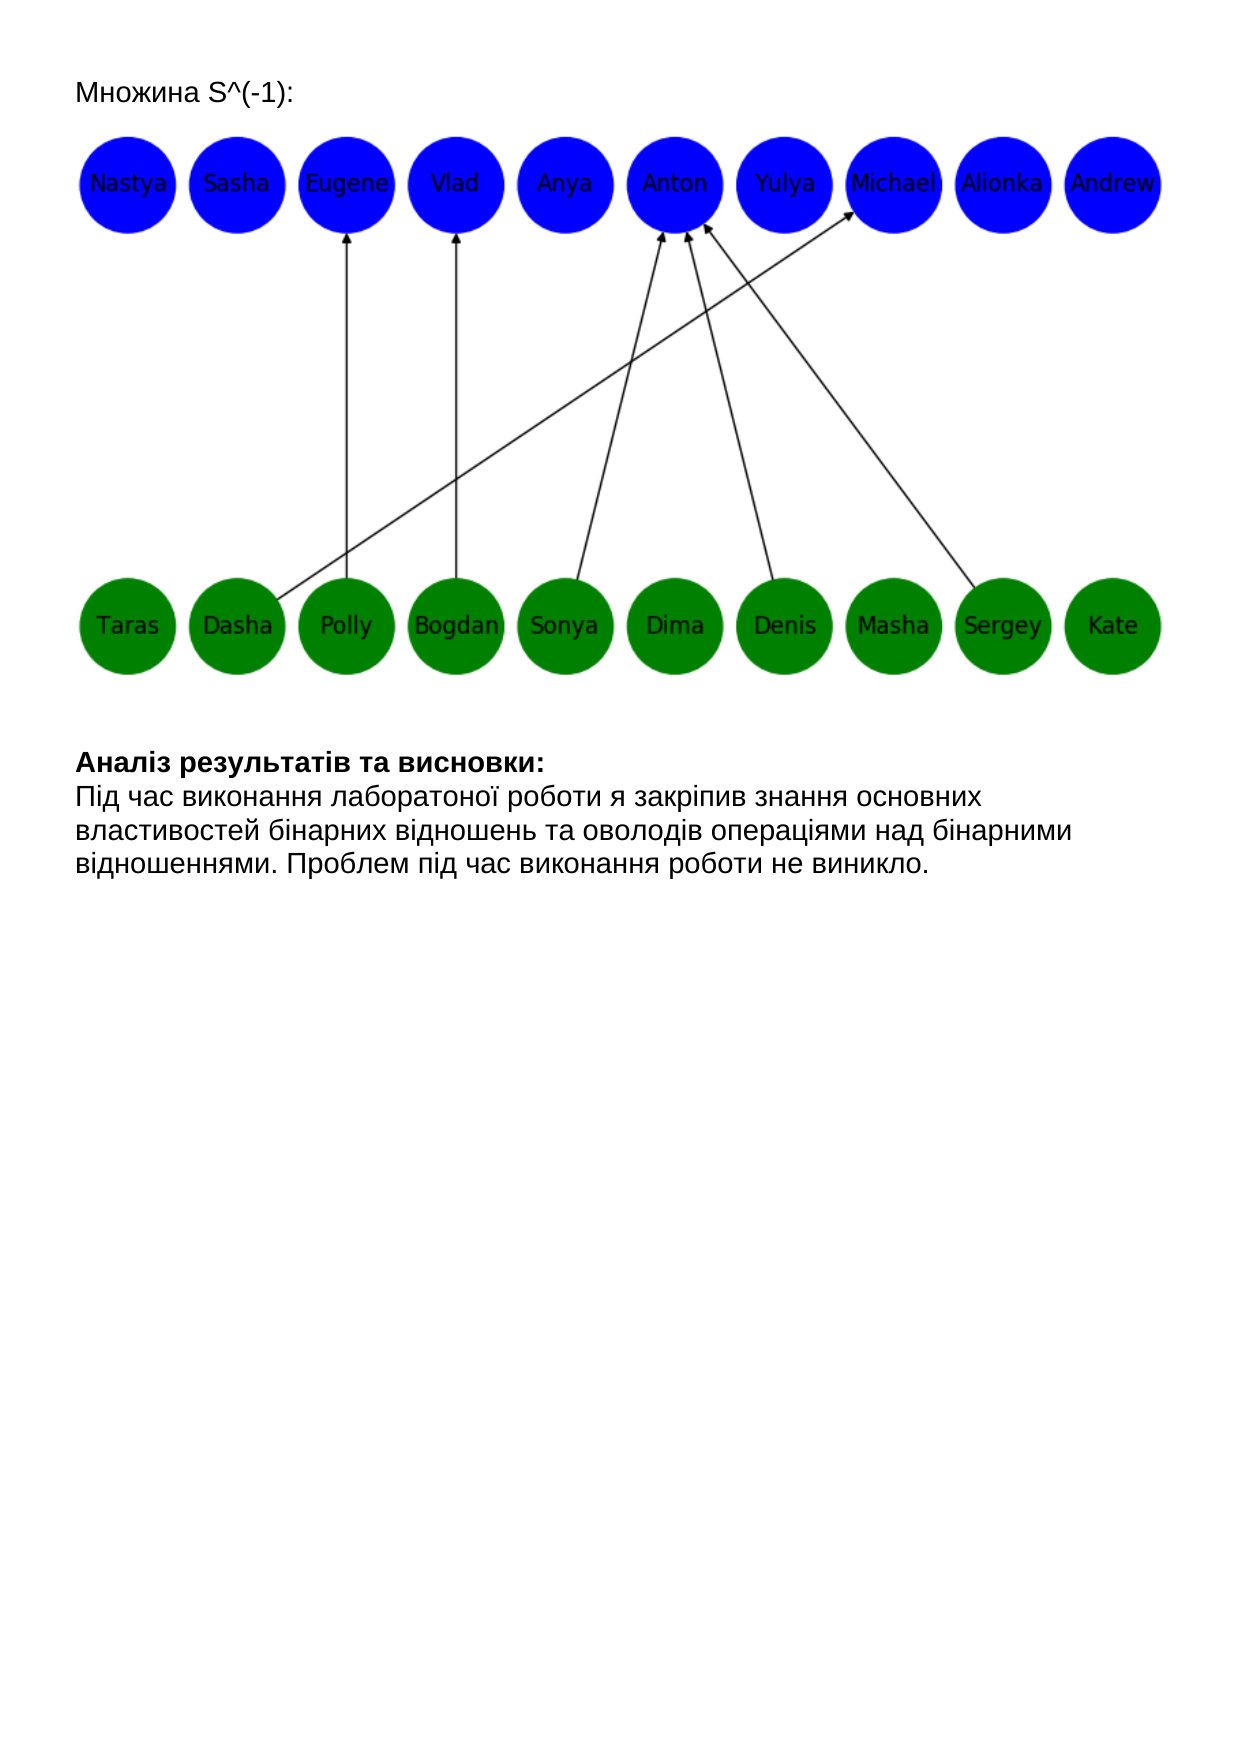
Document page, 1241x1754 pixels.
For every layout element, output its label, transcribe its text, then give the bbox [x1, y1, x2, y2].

picture [75, 133, 1166, 679]
text Під час виконання лаборатоної роботи я закріпив знання основних властивостей бінарних відношень та оволодів операціями над бінарними відношеннями. Проблем під час виконання роботи не виникло. [75, 779, 1165, 880]
text Аналіз результатів та висновки: [75, 746, 1165, 779]
text Множина S^(-1): [75, 75, 1165, 108]
